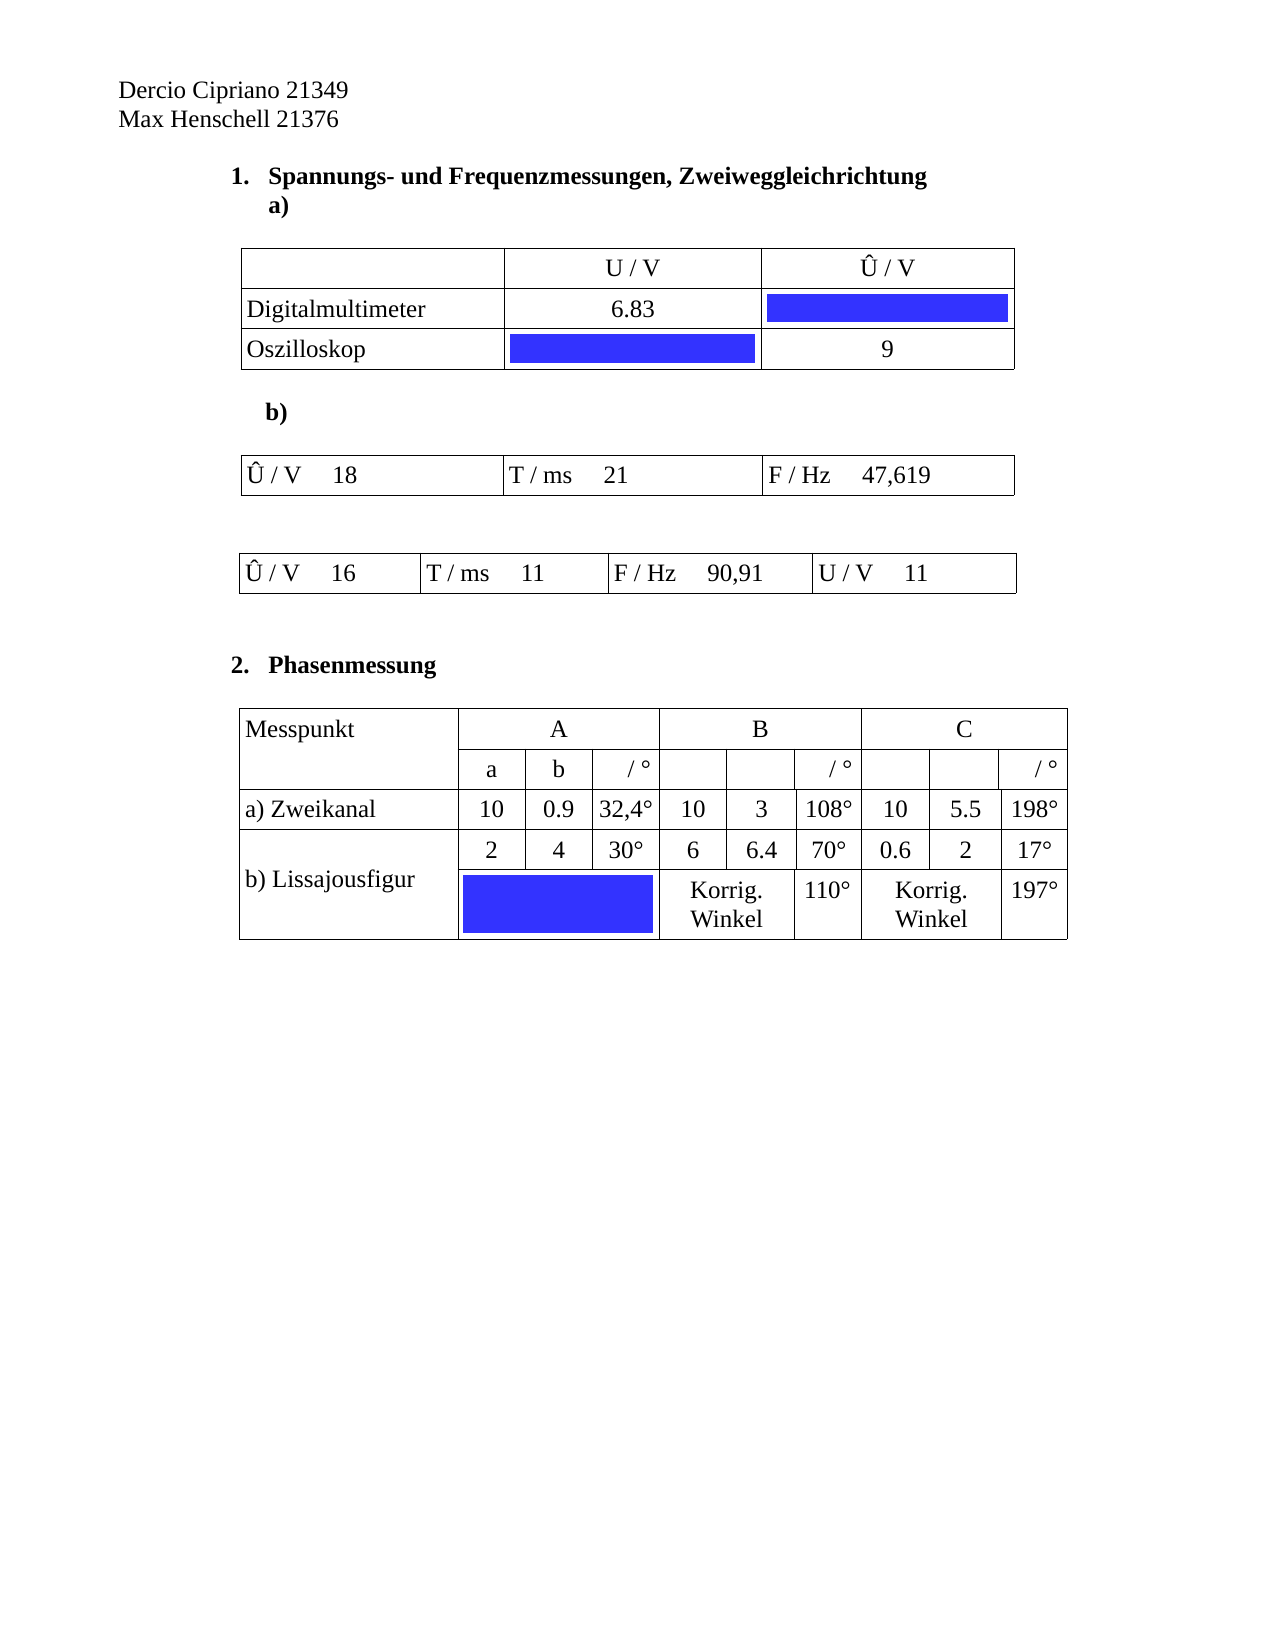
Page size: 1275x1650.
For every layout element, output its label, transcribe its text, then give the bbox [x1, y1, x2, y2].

table_cell 32,4° [593, 790, 659, 829]
table_cell 108° [797, 790, 861, 829]
table_header U / V [505, 249, 761, 288]
table_header Messpunkt [240, 709, 458, 789]
table_cell 70° [797, 830, 861, 869]
table_header F / Hz 90,91 [609, 554, 812, 593]
table_cell b [526, 750, 592, 789]
table_header Û / V 16 [240, 554, 420, 593]
table_header F / Hz 47,619 [763, 456, 1014, 495]
table_cell [459, 870, 659, 938]
table_cell 10 [862, 790, 929, 829]
table_header B [660, 709, 861, 748]
table_cell 6,83 [505, 289, 761, 328]
table_cell b) Lissajousfigur [240, 830, 458, 938]
table_cell Korrig. Winkel [660, 870, 794, 938]
table_header T / ms 11 [421, 554, 608, 593]
table_cell 197° [1002, 870, 1067, 938]
table_header [242, 249, 504, 288]
table_cell 30° [593, 830, 659, 869]
table_cell 10 [660, 790, 726, 829]
list a) [231, 190, 1157, 219]
text b) [118, 397, 1157, 426]
table_cell a) Zweikanal [240, 790, 458, 829]
table_cell 3 [727, 790, 796, 829]
table_cell 9 [762, 329, 1014, 368]
table_cell [660, 750, 726, 789]
table_cell 2 [459, 830, 525, 869]
table_cell [762, 289, 1014, 328]
table_header Û / V 18 [242, 456, 503, 495]
table_cell Oszilloskop [242, 329, 504, 368]
table_cell 0,9 [526, 790, 592, 829]
table_header U / V 11 [813, 554, 1016, 593]
table_cell [505, 329, 761, 368]
table_header Û / V [762, 249, 1014, 288]
list Phasenmessung [231, 651, 1157, 679]
table_cell a [459, 750, 525, 789]
table_cell 0,6 [862, 830, 929, 869]
table_cell 6,4 [727, 830, 796, 869]
table_cell / ° [999, 750, 1067, 789]
table_header T / ms 21 [504, 456, 762, 495]
table_cell / ° [795, 750, 861, 789]
table_header A [459, 709, 659, 748]
table_cell 5,5 [930, 790, 1001, 829]
table_cell 2 [930, 830, 1001, 869]
table_cell Digitalmultimeter [242, 289, 504, 328]
table_cell 110° [795, 870, 861, 938]
table_header C [862, 709, 1067, 748]
table_cell [930, 750, 998, 789]
table_cell 17° [1002, 830, 1067, 869]
table_cell 10 [459, 790, 525, 829]
table_cell 4 [526, 830, 592, 869]
table_cell 198° [1002, 790, 1067, 829]
table_cell Korrig. Winkel [862, 870, 1001, 938]
table_cell 6 [660, 830, 726, 869]
table_cell [727, 750, 794, 789]
list Spannungs- und Frequenzmessungen, Zweiweggleichrichtung [231, 161, 1157, 190]
table_cell / ° [593, 750, 659, 789]
table_cell [862, 750, 929, 789]
